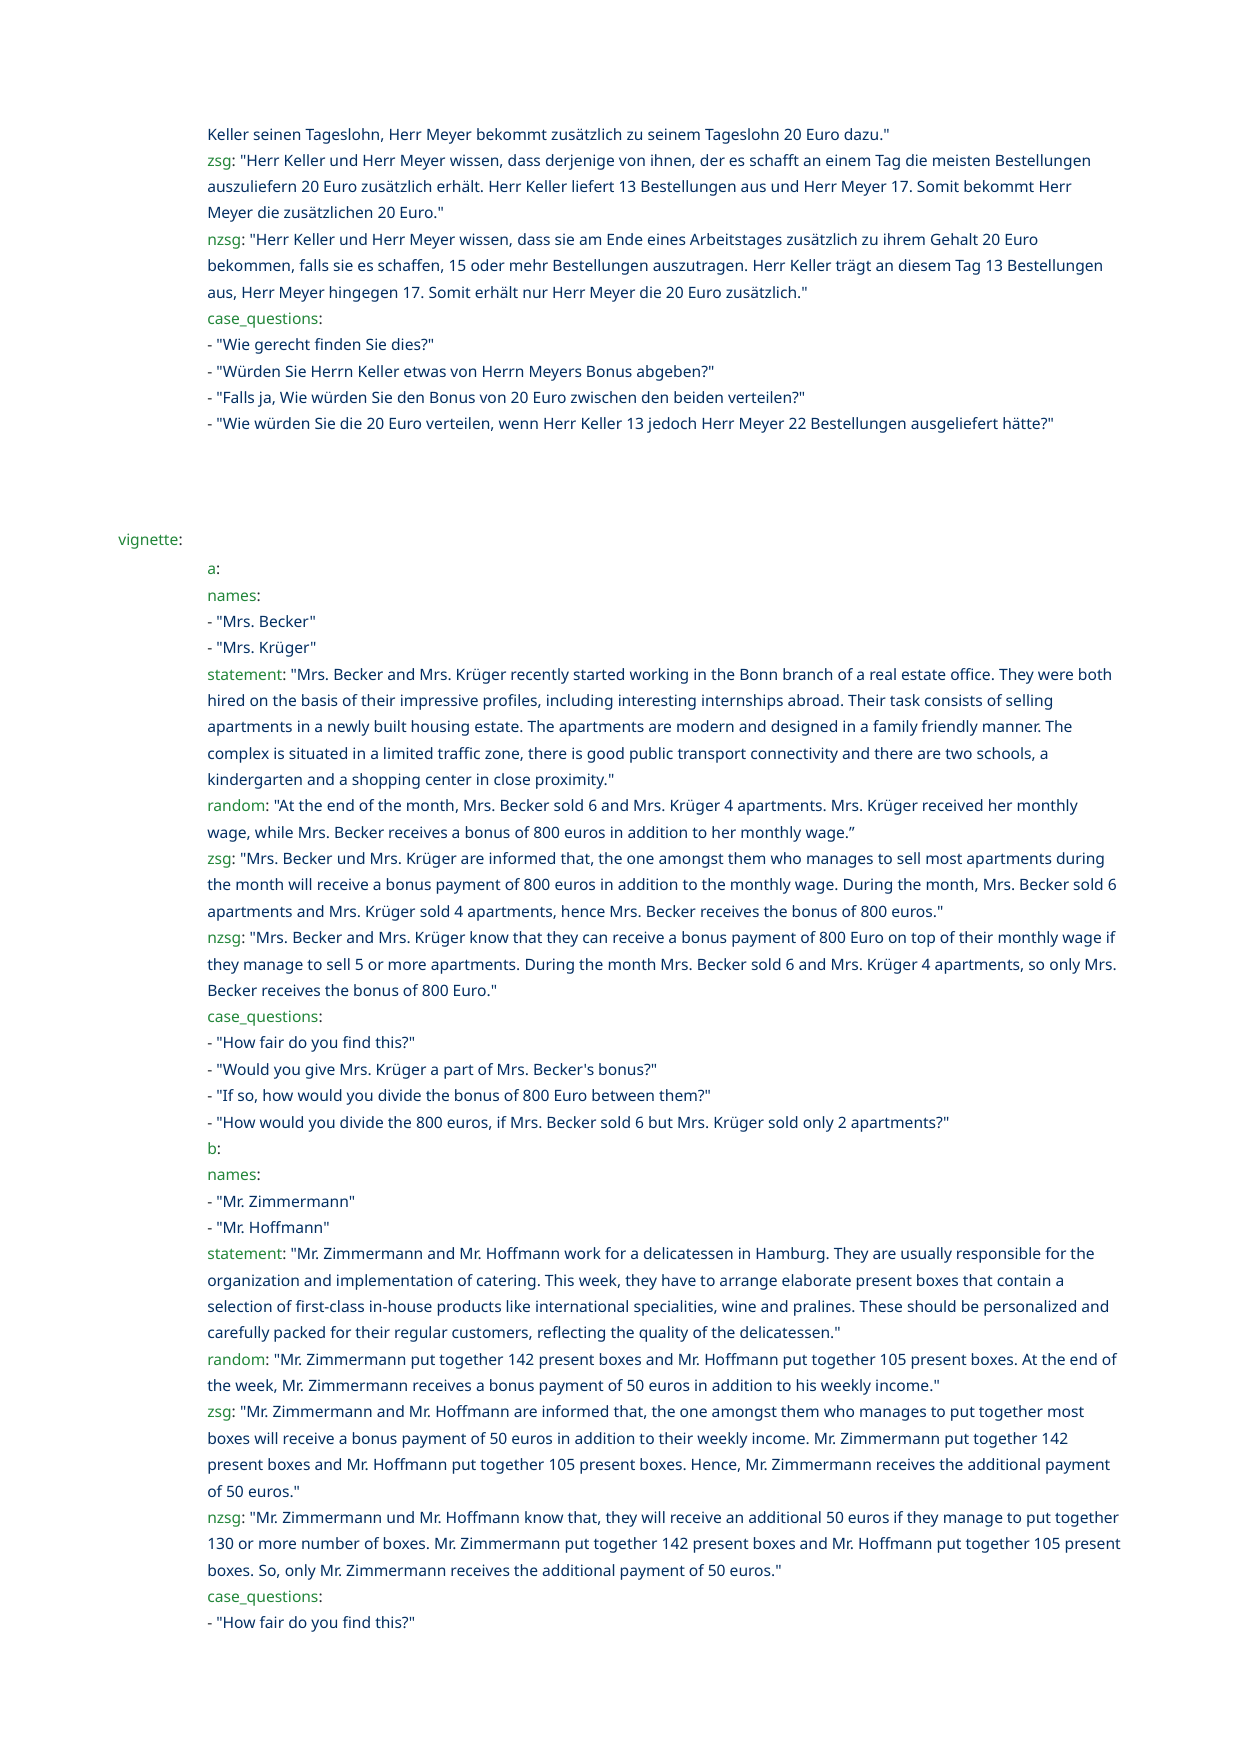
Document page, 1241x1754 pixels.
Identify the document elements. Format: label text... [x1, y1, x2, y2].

table_cell [118, 1502, 207, 1581]
table_cell [118, 355, 207, 382]
table_cell - "Wie gerecht finden Sie dies?" [207, 329, 1122, 355]
table_cell [118, 1607, 207, 1633]
table_cell [118, 843, 207, 922]
table_cell - "Would you give Mrs. Krüger a part of Mrs. Becker's bonus?" [207, 1054, 1122, 1080]
table_cell zsg: "Mr. Zimmermann and Mr. Hoffmann are informed that, the one amongst them who manages to put together most boxes will receive a bonus payment of 50 euros in addition to their weekly income. Mr. Zimmermann put together 142 present boxes and Mr. Hoffmann put together 105 present boxes. Hence, Mr. Zimmermann receives the additional payment of 50 euros." [207, 1396, 1122, 1502]
table_cell case_questions: [207, 303, 1122, 329]
table_cell [118, 1212, 207, 1238]
table_header vignette: [118, 521, 207, 553]
table_cell [118, 408, 207, 434]
table_cell [118, 1238, 207, 1343]
table_cell [118, 303, 207, 329]
table_cell [118, 1133, 207, 1159]
table_cell [118, 1027, 207, 1053]
table_cell b: [207, 1133, 1122, 1159]
table_cell - "How would you divide the 800 euros, if Mrs. Becker sold 6 but Mrs. Krüger sold only 2 apartments?" [207, 1106, 1122, 1133]
table_cell random: "Mr. Zimmermann put together 142 present boxes and Mr. Hoffmann put together 105 present boxes. At the end of the week, Mr. Zimmermann receives a bonus payment of 50 euros in addition to his weekly income." [207, 1344, 1122, 1396]
table_cell [118, 1106, 207, 1133]
table_cell [118, 118, 207, 144]
table_cell [118, 790, 207, 843]
table_cell - "How fair do you find this?" [207, 1027, 1122, 1053]
table_cell [118, 1001, 207, 1027]
table_cell nzsg: "Herr Keller und Herr Meyer wissen, dass sie am Ende eines Arbeitstages zusätzlich zu ihrem Gehalt 20 Euro bekommen, falls sie es schaffen, 15 oder mehr Bestellungen auszutragen. Herr Keller trägt an diesem Tag 13 Bestellungen aus, Herr Meyer hingegen 17. Somit erhält nur Herr Meyer die 20 Euro zusätzlich." [207, 224, 1122, 303]
table_cell [118, 1396, 207, 1502]
table_header [207, 521, 1122, 553]
table_cell Keller seinen Tageslohn, Herr Meyer bekommt zusätzlich zu seinem Tageslohn 20 Euro dazu." [207, 118, 1122, 144]
table_cell [118, 632, 207, 658]
table_cell - "Mr. Hoffmann" [207, 1212, 1122, 1238]
table_cell a: [207, 553, 1122, 579]
table_cell [118, 1344, 207, 1396]
table_cell case_questions: [207, 1001, 1122, 1027]
table_cell [118, 553, 207, 579]
table_cell names: [207, 579, 1122, 606]
table_cell - "Würden Sie Herrn Keller etwas von Herrn Meyers Bonus abgeben?" [207, 355, 1122, 382]
table_cell [118, 1581, 207, 1607]
table_cell case_questions: [207, 1581, 1122, 1607]
table_cell - "Mr. Zimmermann" [207, 1185, 1122, 1212]
table_cell - "Falls ja, Wie würden Sie den Bonus von 20 Euro zwischen den beiden verteilen?" [207, 382, 1122, 408]
table_cell random: "At the end of the month, Mrs. Becker sold 6 and Mrs. Krüger 4 apartments. Mrs. Krüger received her monthly wage, while Mrs. Becker receives a bonus of 800 euros in addition to her monthly wage.” [207, 790, 1122, 843]
table_cell nzsg: "Mrs. Becker and Mrs. Krüger know that they can receive a bonus payment of 800 Euro on top of their monthly wage if they manage to sell 5 or more apartments. During the month Mrs. Becker sold 6 and Mrs. Krüger 4 apartments, so only Mrs. Becker receives the bonus of 800 Euro." [207, 922, 1122, 1001]
table_cell [118, 1080, 207, 1106]
table_cell [118, 329, 207, 355]
table_cell statement: "Mrs. Becker and Mrs. Krüger recently started working in the Bonn branch of a real estate office. They were both hired on the basis of their impressive profiles, including interesting internships abroad. Their task consists of selling apartments in a newly built housing estate. The apartments are modern and designed in a family friendly manner. The complex is situated in a limited traffic zone, there is good public transport connectivity and there are two schools, a kindergarten and a shopping center in close proximity." [207, 658, 1122, 790]
table_cell [118, 579, 207, 606]
table_cell [118, 1185, 207, 1212]
table_cell names: [207, 1159, 1122, 1185]
table_cell [118, 658, 207, 790]
table_cell - "If so, how would you divide the bonus of 800 Euro between them?" [207, 1080, 1122, 1106]
table_cell statement: "Mr. Zimmermann and Mr. Hoffmann work for a delicatessen in Hamburg. They are usually responsible for the organization and implementation of catering. This week, they have to arrange elaborate present boxes that contain a selection of first-class in-house products like international specialities, wine and pralines. These should be personalized and carefully packed for their regular customers, reflecting the quality of the delicatessen." [207, 1238, 1122, 1343]
table_cell [118, 606, 207, 632]
table_cell [118, 224, 207, 303]
table_cell - "How fair do you find this?" [207, 1607, 1122, 1633]
table_cell - "Mrs. Becker" [207, 606, 1122, 632]
table_cell [118, 1159, 207, 1185]
table_cell zsg: "Mrs. Becker und Mrs. Krüger are informed that, the one amongst them who manages to sell most apartments during the month will receive a bonus payment of 800 euros in addition to the monthly wage. During the month, Mrs. Becker sold 6 apartments and Mrs. Krüger sold 4 apartments, hence Mrs. Becker receives the bonus of 800 euros." [207, 843, 1122, 922]
table_cell nzsg: "Mr. Zimmermann und Mr. Hoffmann know that, they will receive an additional 50 euros if they manage to put together 130 or more number of boxes. Mr. Zimmermann put together 142 present boxes and Mr. Hoffmann put together 105 present boxes. So, only Mr. Zimmermann receives the additional payment of 50 euros." [207, 1502, 1122, 1581]
table_cell - "Mrs. Krüger" [207, 632, 1122, 658]
table_cell [118, 145, 207, 223]
table_cell [118, 1054, 207, 1080]
table_cell - "Wie würden Sie die 20 Euro verteilen, wenn Herr Keller 13 jedoch Herr Meyer 22 Bestellungen ausgeliefert hätte?" [207, 408, 1122, 434]
table_cell zsg: "Herr Keller und Herr Meyer wissen, dass derjenige von ihnen, der es schafft an einem Tag die meisten Bestellungen auszuliefern 20 Euro zusätzlich erhält. Herr Keller liefert 13 Bestellungen aus und Herr Meyer 17. Somit bekommt Herr Meyer die zusätzlichen 20 Euro." [207, 145, 1122, 223]
table_cell [118, 922, 207, 1001]
table_cell [118, 382, 207, 408]
